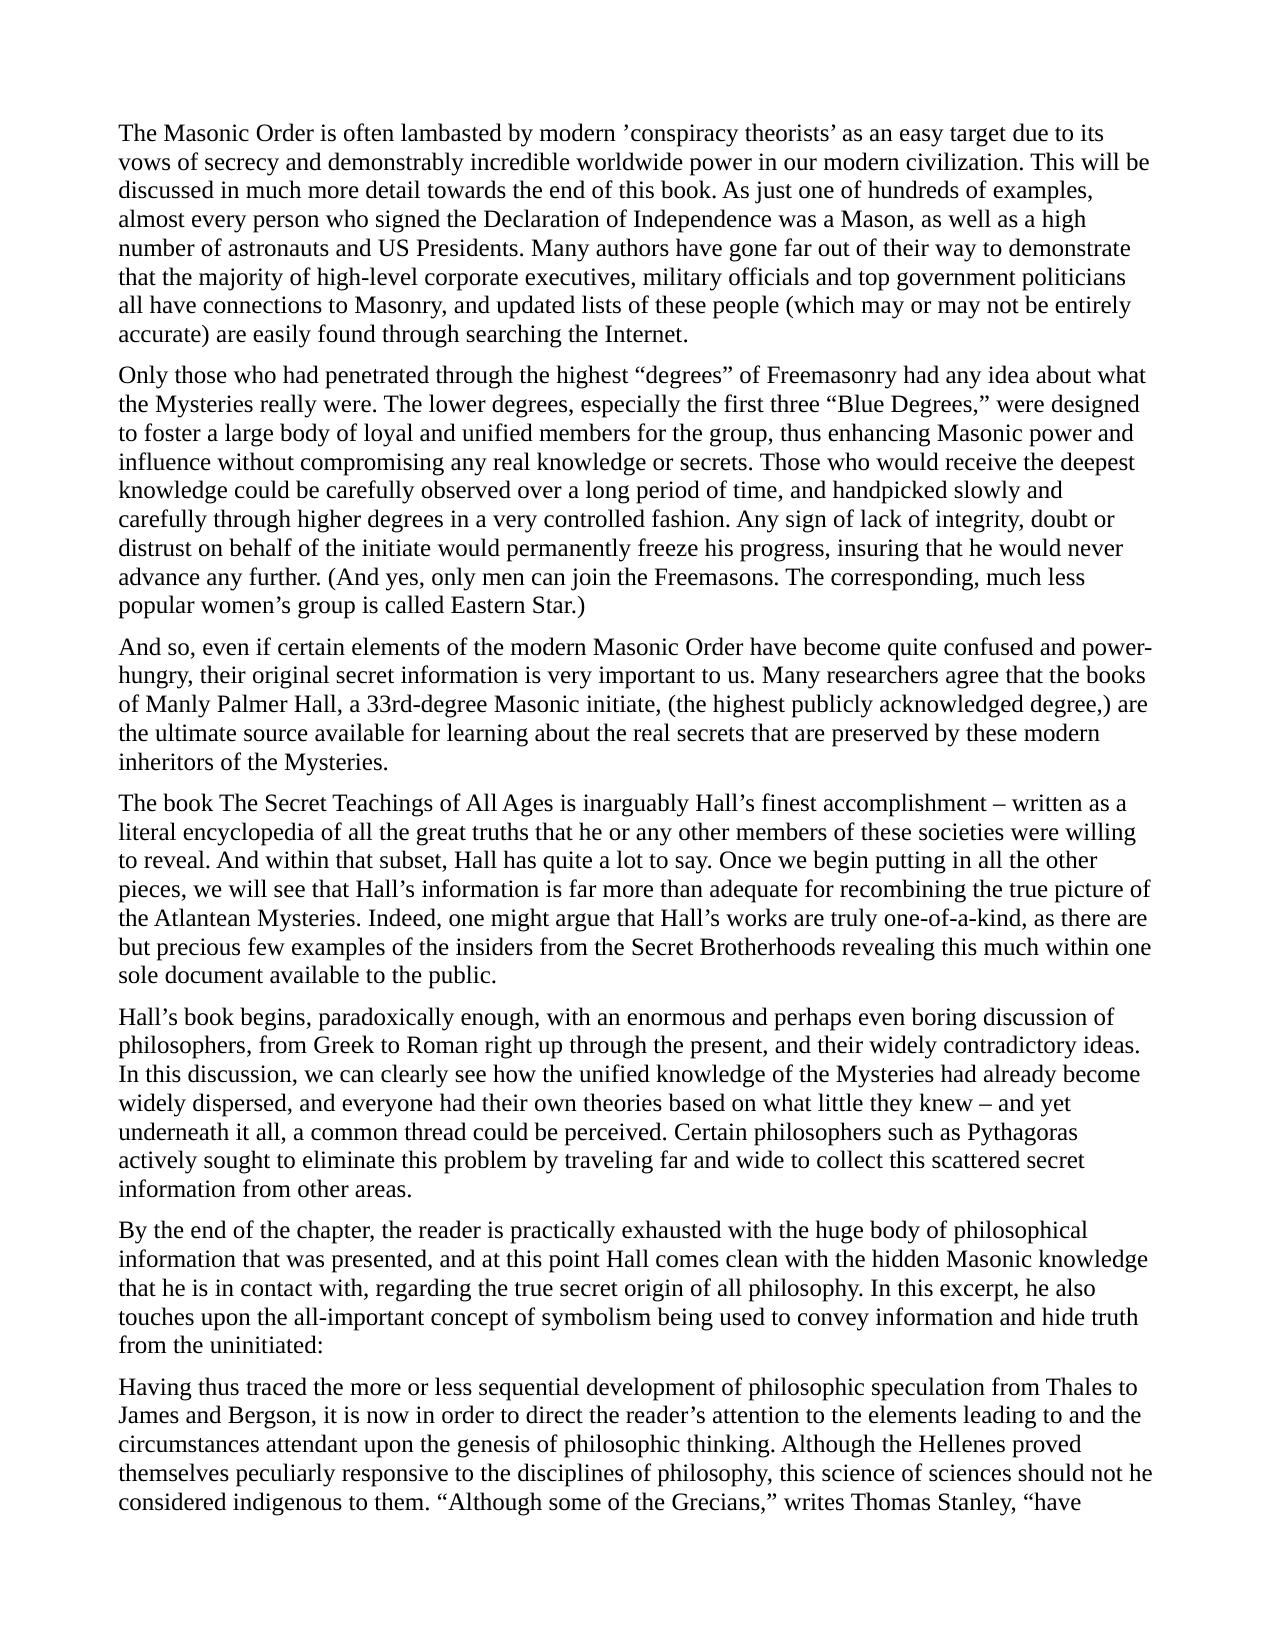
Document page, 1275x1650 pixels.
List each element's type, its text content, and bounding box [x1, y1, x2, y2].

text The Masonic Order is often lambasted by modern ’conspiracy theorists’ as an easy target due to its vows of secrecy and demonstrably incredible worldwide power in our modern civilization. This will be discussed in much more detail towards the end of this book. As just one of hundreds of examples, almost every person who signed the Declaration of Independence was a Mason, as well as a high number of astronauts and US Presidents. Many authors have gone far out of their way to demonstrate that the majority of high-level corporate executives, military officials and top government politicians all have connections to Masonry, and updated lists of these people (which may or may not be entirely accurate) are easily found through searching the Internet. [118, 118, 1157, 348]
text Hall’s book begins, paradoxically enough, with an enormous and perhaps even boring discussion of philosophers, from Greek to Roman right up through the present, and their widely contradictory ideas. In this discussion, we can clearly see how the unified knowledge of the Mysteries had already become widely dispersed, and everyone had their own theories based on what little they knew – and yet underneath it all, a common thread could be perceived. Certain philosophers such as Pythagoras actively sought to eliminate this problem by traveling far and wide to collect this scattered secret information from other areas. [118, 1002, 1157, 1203]
text The book The Secret Teachings of All Ages is inarguably Hall’s finest accomplishment – written as a literal encyclopedia of all the great truths that he or any other members of these societies were willing to reveal. And within that subset, Hall has quite a lot to say. Once we begin putting in all the other pieces, we will see that Hall’s information is far more than adequate for recombining the true picture of the Atlantean Mysteries. Indeed, one might argue that Hall’s works are truly one-of-a-kind, as there are but precious few examples of the insiders from the Secret Brotherhoods revealing this much within one sole document available to the public. [118, 788, 1157, 989]
text By the end of the chapter, the reader is practically exhausted with the huge body of philosophical information that was presented, and at this point Hall comes clean with the hidden Masonic knowledge that he is in contact with, regarding the true secret origin of all philosophy. In this excerpt, he also touches upon the all-important concept of symbolism being used to convey information and hide truth from the uninitiated: [118, 1216, 1157, 1359]
text And so, even if certain elements of the modern Masonic Order have become quite confused and power-hungry, their original secret information is very important to us. Many researchers agree that the books of Manly Palmer Hall, a 33rd-degree Masonic initiate, (the highest publicly acknowledged degree,) are the ultimate source available for learning about the real secrets that are preserved by these modern inheritors of the Mysteries. [118, 632, 1157, 776]
text Having thus traced the more or less sequential development of philosophic speculation from Thales to James and Bergson, it is now in order to direct the reader’s attention to the elements leading to and the circumstances attendant upon the genesis of philosophic thinking. Although the Hellenes proved themselves peculiarly responsive to the disciplines of philosophy, this science of sciences should not he considered indigenous to them. “Although some of the Grecians,” writes Thomas Stanley, “have [118, 1372, 1157, 1516]
text Only those who had penetrated through the highest “degrees” of Freemasonry had any idea about what the Mysteries really were. The lower degrees, especially the first three “Blue Degrees,” were designed to foster a large body of loyal and unified members for the group, thus enhancing Masonic power and influence without compromising any real knowledge or secrets. Those who would receive the deepest knowledge could be carefully observed over a long period of time, and handpicked slowly and carefully through higher degrees in a very controlled fashion. Any sign of lack of integrity, doubt or distrust on behalf of the initiate would permanently freeze his progress, insuring that he would never advance any further. (And yes, only men can join the Freemasons. The corresponding, much less popular women’s group is called Eastern Star.) [118, 361, 1157, 619]
